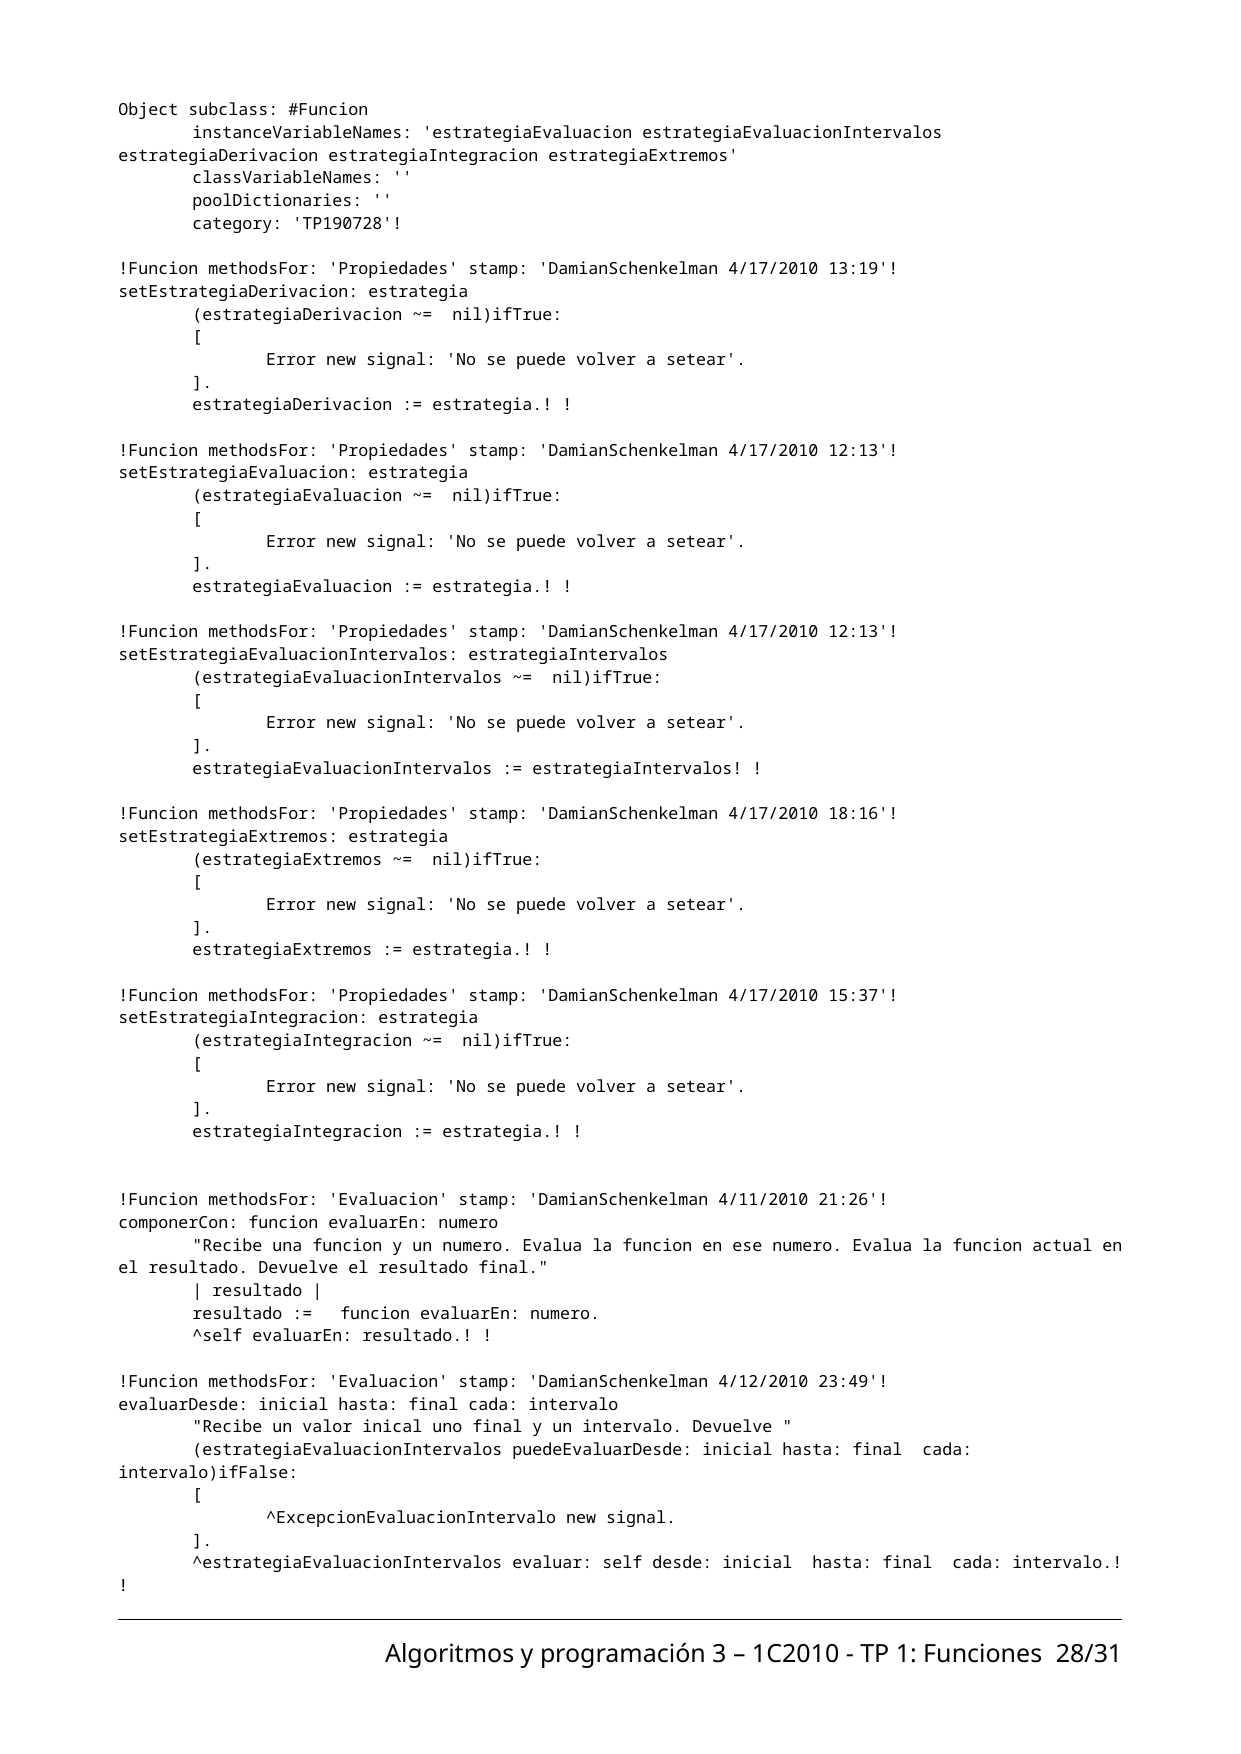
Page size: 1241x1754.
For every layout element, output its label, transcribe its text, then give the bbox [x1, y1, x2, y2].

subtitle Object subclass: #Funcion instanceVariableNames: 'estrategiaEvaluacion estrategiaEvaluacionIntervalos estrategiaDerivacion estrategiaIntegracion estrategiaExtremos' classVariableNames: '' poolDictionaries: '' category: 'TP190728'! !Funcion methodsFor: 'Propiedades' stamp: 'DamianSchenkelman 4/17/2010 13:19'! setEstrategiaDerivacion: estrategia (estrategiaDerivacion ~= nil)ifTrue: [ Error new signal: 'No se puede volver a setear'. ]. estrategiaDerivacion := estrategia.! ! !Funcion methodsFor: 'Propiedades' stamp: 'DamianSchenkelman 4/17/2010 12:13'! setEstrategiaEvaluacion: estrategia (estrategiaEvaluacion ~= nil)ifTrue: [ Error new signal: 'No se puede volver a setear'. ]. estrategiaEvaluacion := estrategia.! ! !Funcion methodsFor: 'Propiedades' stamp: 'DamianSchenkelman 4/17/2010 12:13'! setEstrategiaEvaluacionIntervalos: estrategiaIntervalos (estrategiaEvaluacionIntervalos ~= nil)ifTrue: [ Error new signal: 'No se puede volver a setear'. ]. estrategiaEvaluacionIntervalos := estrategiaIntervalos! ! !Funcion methodsFor: 'Propiedades' stamp: 'DamianSchenkelman 4/17/2010 18:16'! setEstrategiaExtremos: estrategia (estrategiaExtremos ~= nil)ifTrue: [ Error new signal: 'No se puede volver a setear'. ]. estrategiaExtremos := estrategia.! ! !Funcion methodsFor: 'Propiedades' stamp: 'DamianSchenkelman 4/17/2010 15:37'! setEstrategiaIntegracion: estrategia (estrategiaIntegracion ~= nil)ifTrue: [ Error new signal: 'No se puede volver a setear'. ]. estrategiaIntegracion := estrategia.! ! !Funcion methodsFor: 'Evaluacion' stamp: 'DamianSchenkelman 4/11/2010 21:26'! componerCon: funcion evaluarEn: numero "Recibe una funcion y un numero. Evalua la funcion en ese numero. Evalua la funcion actual en el resultado. Devuelve el resultado final." | resultado | resultado := funcion evaluarEn: numero. ^self evaluarEn: resultado.! ! !Funcion methodsFor: 'Evaluacion' stamp: 'DamianSchenkelman 4/12/2010 23:49'! evaluarDesde: inicial hasta: final cada: intervalo "Recibe un valor inical uno final y un intervalo. Devuelve " (estrategiaEvaluacionIntervalos puedeEvaluarDesde: inicial hasta: final cada: intervalo)ifFalse: [ ^ExcepcionEvaluacionIntervalo new signal. ]. ^estrategiaEvaluacionIntervalos evaluar: self desde: inicial hasta: final cada: intervalo.! ! [118, 75, 1122, 1619]
